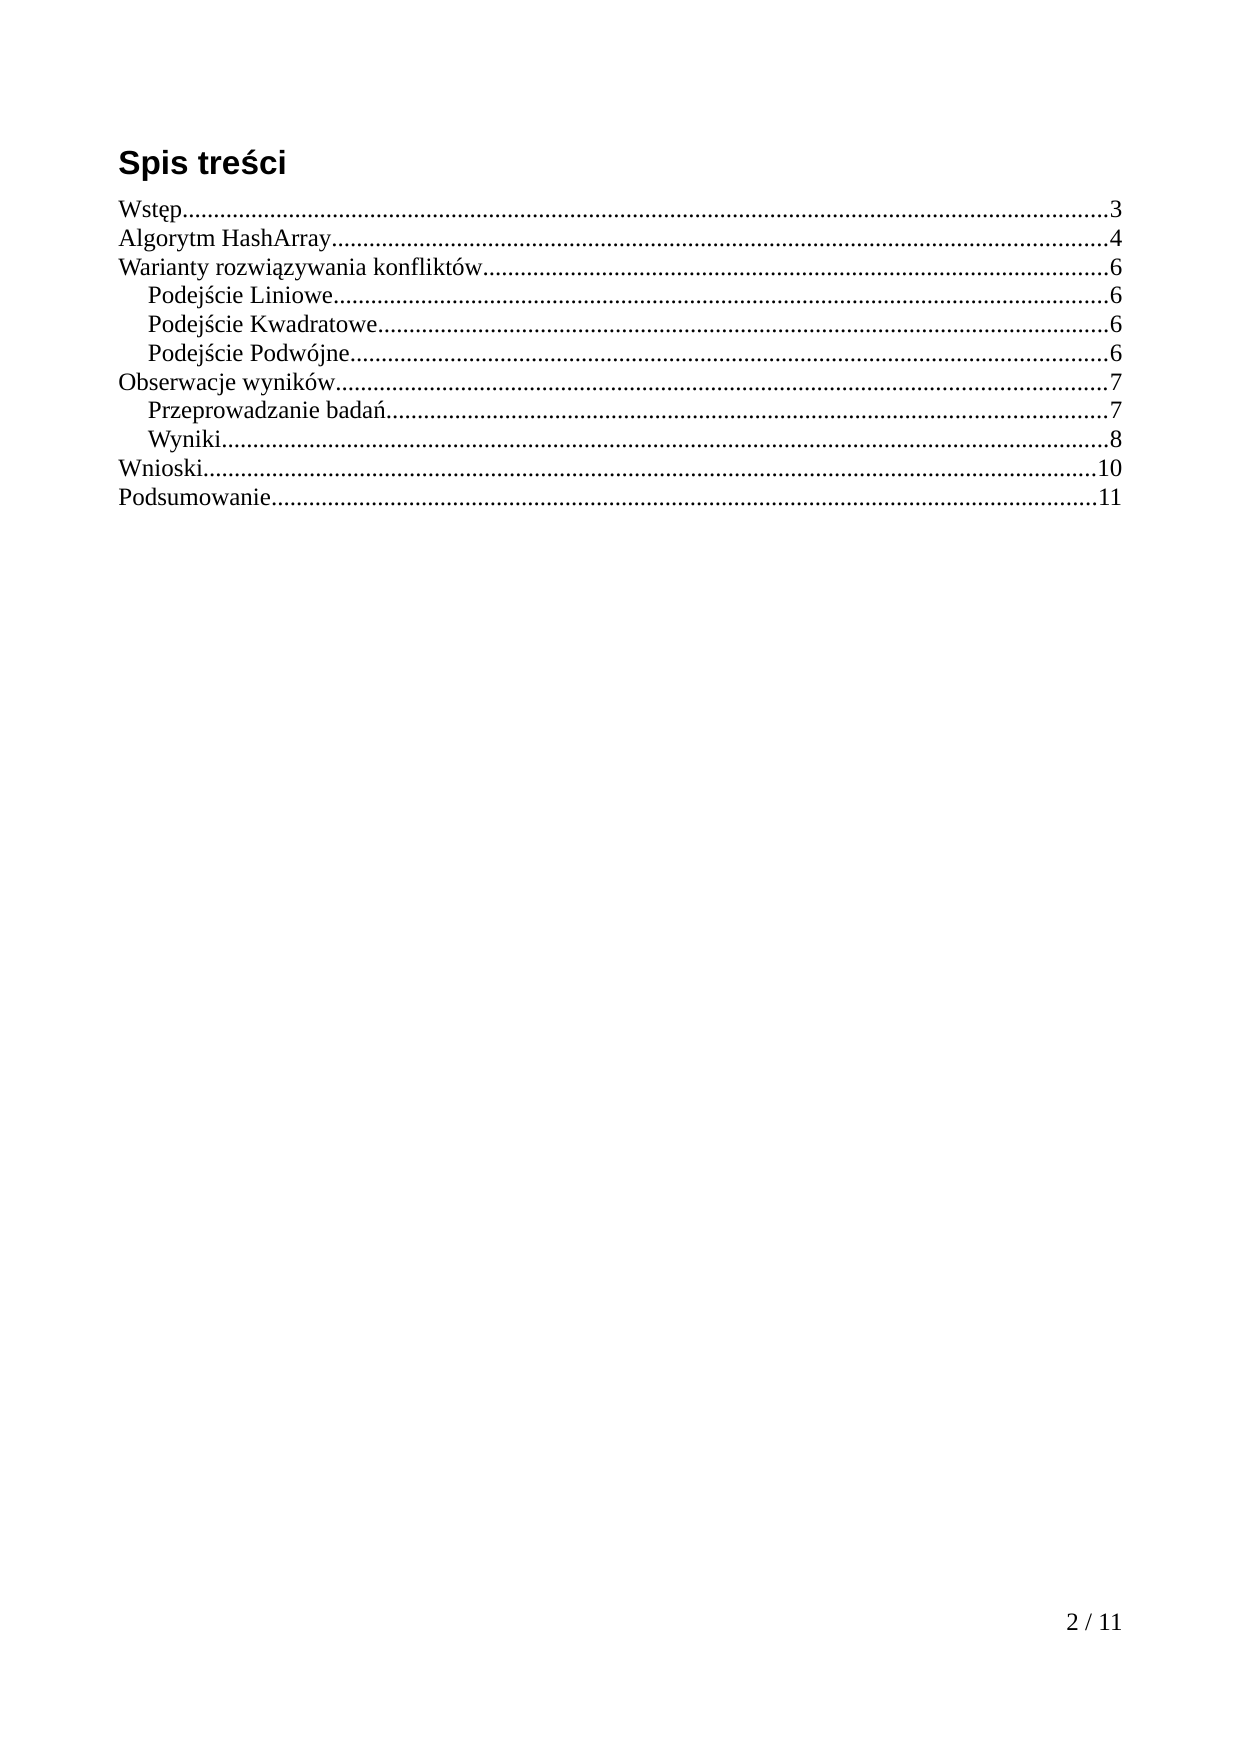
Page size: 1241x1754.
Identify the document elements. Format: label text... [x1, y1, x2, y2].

text Podejście Kwadratowe 6 [148, 309, 1122, 338]
text Obserwacje wyników 7 [118, 367, 1122, 395]
text Wnioski 10 [118, 453, 1122, 482]
text Algorytm HashArray 4 [118, 223, 1122, 252]
text Podsumowanie 11 [118, 482, 1122, 510]
text Wstęp 3 [118, 194, 1122, 223]
text Podejście Podwójne 6 [148, 338, 1122, 367]
subtitle Spis treści [118, 143, 1122, 182]
text Wyniki 8 [148, 424, 1122, 453]
text Warianty rozwiązywania konfliktów 6 [118, 252, 1122, 280]
text Przeprowadzanie badań 7 [148, 395, 1122, 424]
text Podejście Liniowe 6 [148, 280, 1122, 309]
